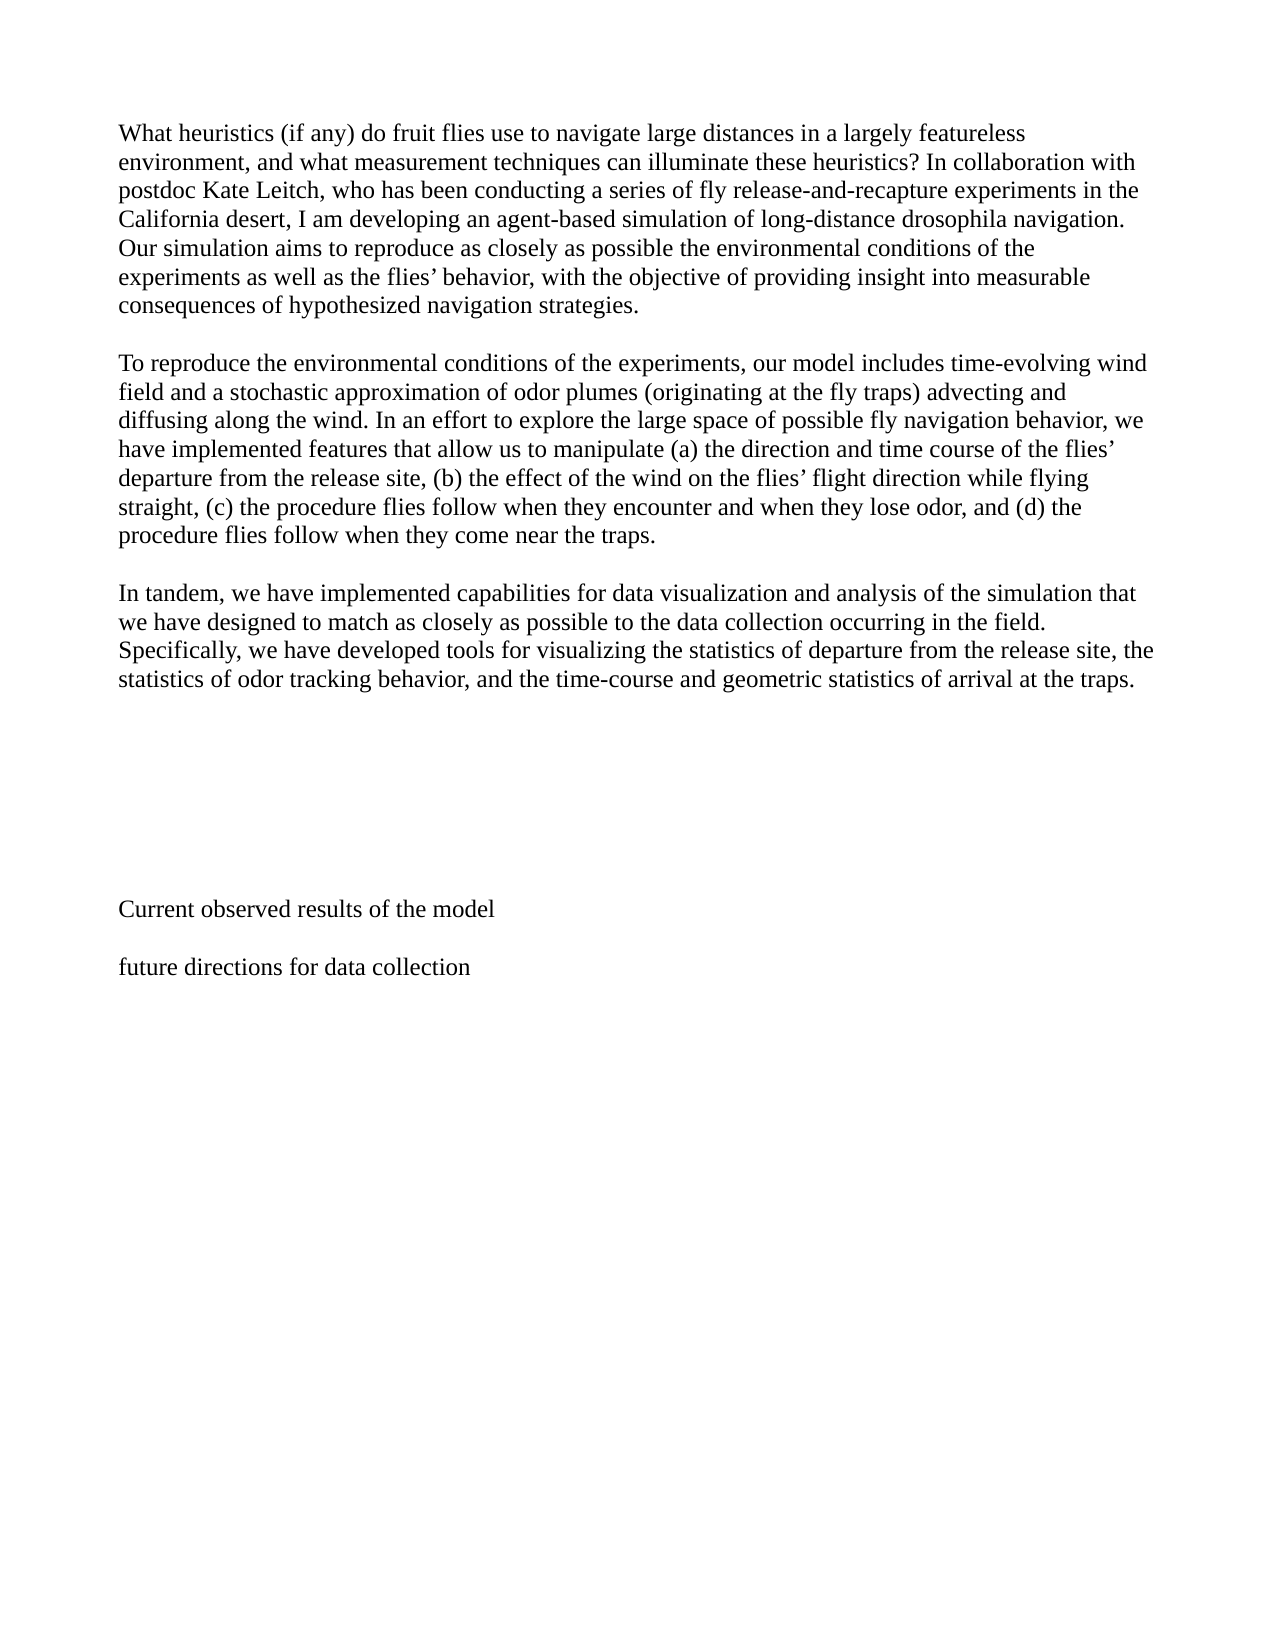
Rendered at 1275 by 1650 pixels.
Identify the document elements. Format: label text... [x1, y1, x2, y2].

text In tandem, we have implemented capabilities for data visualization and analysis of the simulation that we have designed to match as closely as possible to the data collection occurring in the field. Specifically, we have developed tools for visualizing the statistics of departure from the release site, the statistics of odor tracking behavior, and the time-course and geometric statistics of arrival at the traps. [118, 578, 1157, 693]
text What heuristics (if any) do fruit flies use to navigate large distances in a largely featureless environment, and what measurement techniques can illuminate these heuristics? In collaboration with postdoc Kate Leitch, who has been conducting a series of fly release-and-recapture experiments in the California desert, I am developing an agent-based simulation of long-distance drosophila navigation. Our simulation aims to reproduce as closely as possible the environmental conditions of the experiments as well as the flies’ behavior, with the objective of providing insight into measurable consequences of hypothesized navigation strategies. [118, 118, 1157, 319]
text To reproduce the environmental conditions of the experiments, our model includes time-evolving wind field and a stochastic approximation of odor plumes (originating at the fly traps) advecting and diffusing along the wind. In an effort to explore the large space of possible fly navigation behavior, we have implemented features that allow us to manipulate (a) the direction and time course of the flies’ departure from the release site, (b) the effect of the wind on the flies’ flight direction while flying straight, (c) the procedure flies follow when they encounter and when they lose odor, and (d) the procedure flies follow when they come near the traps. [118, 348, 1157, 549]
text Current observed results of the model [118, 894, 1157, 923]
text future directions for data collection [118, 952, 1157, 981]
